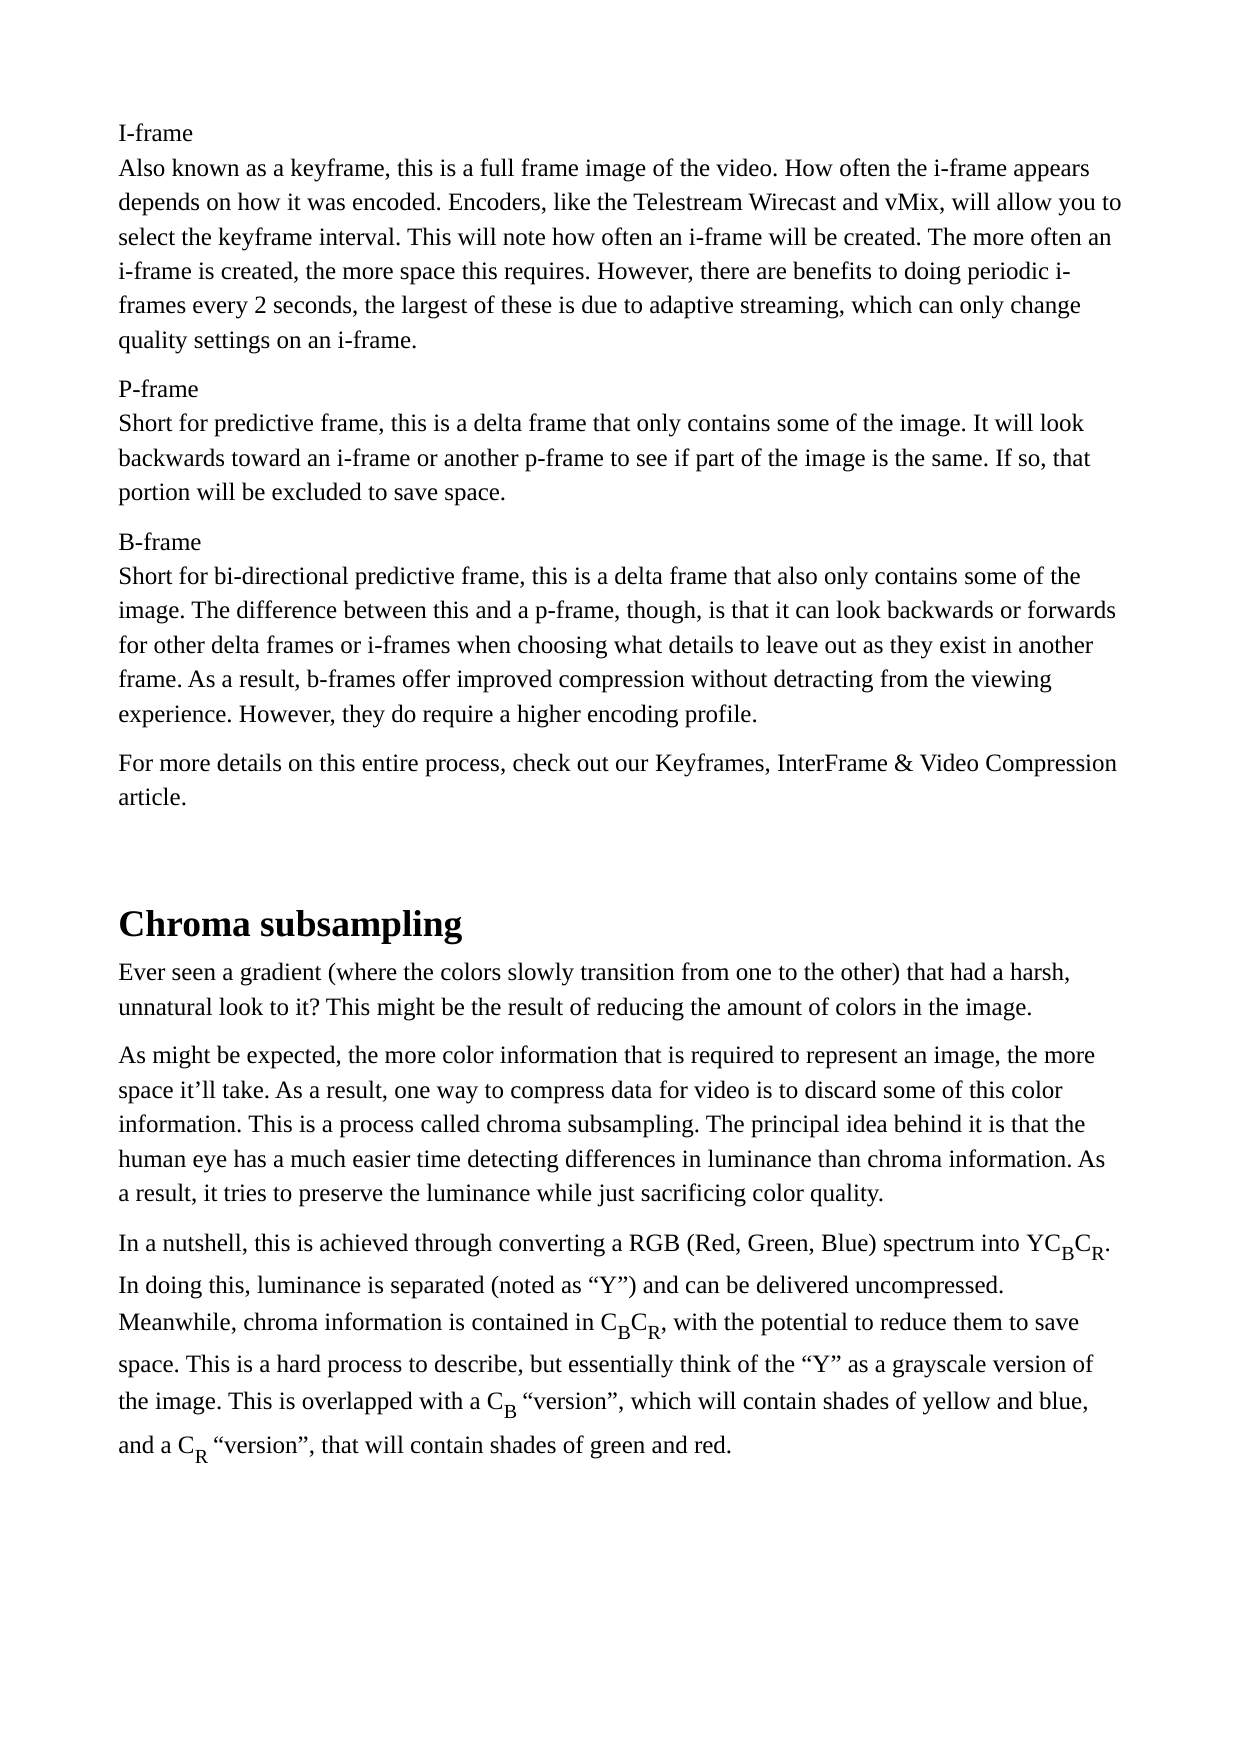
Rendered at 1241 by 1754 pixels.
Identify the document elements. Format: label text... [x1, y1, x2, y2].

text As might be expected, the more color information that is required to represent an image, the more space it’ll take. As a result, one way to compress data for video is to discard some of this color information. This is a process called chroma subsampling. The principal idea behind it is that the human eye has a much easier time detecting differences in luminance than chroma information. As a result, it tries to preserve the luminance while just sacrificing color quality. [118, 1041, 1122, 1207]
subtitle Chroma subsampling [118, 901, 1122, 944]
text For more details on this entire process, check out our Keyframes, InterFrame & Video Compression article. [118, 748, 1122, 811]
text I-frame Also known as a keyframe, this is a full frame image of the video. How often the i-frame appears depends on how it was encoded. Encoders, like the Telestream Wirecast and vMix, will allow you to select the keyframe interval. This will note how often an i-frame will be created. The more often an i-frame is created, the more space this requires. However, there are benefits to doing periodic i-frames every 2 seconds, the largest of these is due to adaptive streaming, which can only change quality settings on an i-frame. [118, 118, 1122, 354]
text P-frame Short for predictive frame, this is a delta frame that only contains some of the image. It will look backwards toward an i-frame or another p-frame to see if part of the image is the same. If so, that portion will be excluded to save space. [118, 374, 1122, 506]
text In a nutshell, this is achieved through converting a RGB (Red, Green, Blue) spectrum into YCBCR. In doing this, luminance is separated (noted as “Y”) and can be delivered uncompressed. Meanwhile, chroma information is contained in CBCR, with the potential to reduce them to save space. This is a hard process to describe, but essentially think of the “Y” as a grayscale version of the image. This is overlapped with a CB “version”, which will contain shades of yellow and blue, and a CR “version”, that will contain shades of green and red. [118, 1228, 1122, 1467]
text Ever seen a gradient (where the colors slowly transition from one to the other) that had a harsh, unnatural look to it? This might be the result of reducing the amount of colors in the image. [118, 957, 1122, 1020]
text B-frame Short for bi-directional predictive frame, this is a delta frame that also only contains some of the image. The difference between this and a p-frame, though, is that it can look backwards or forwards for other delta frames or i-frames when choosing what details to leave out as they exist in another frame. As a result, b-frames offer improved compression without detracting from the viewing experience. However, they do require a higher encoding profile. [118, 527, 1122, 728]
